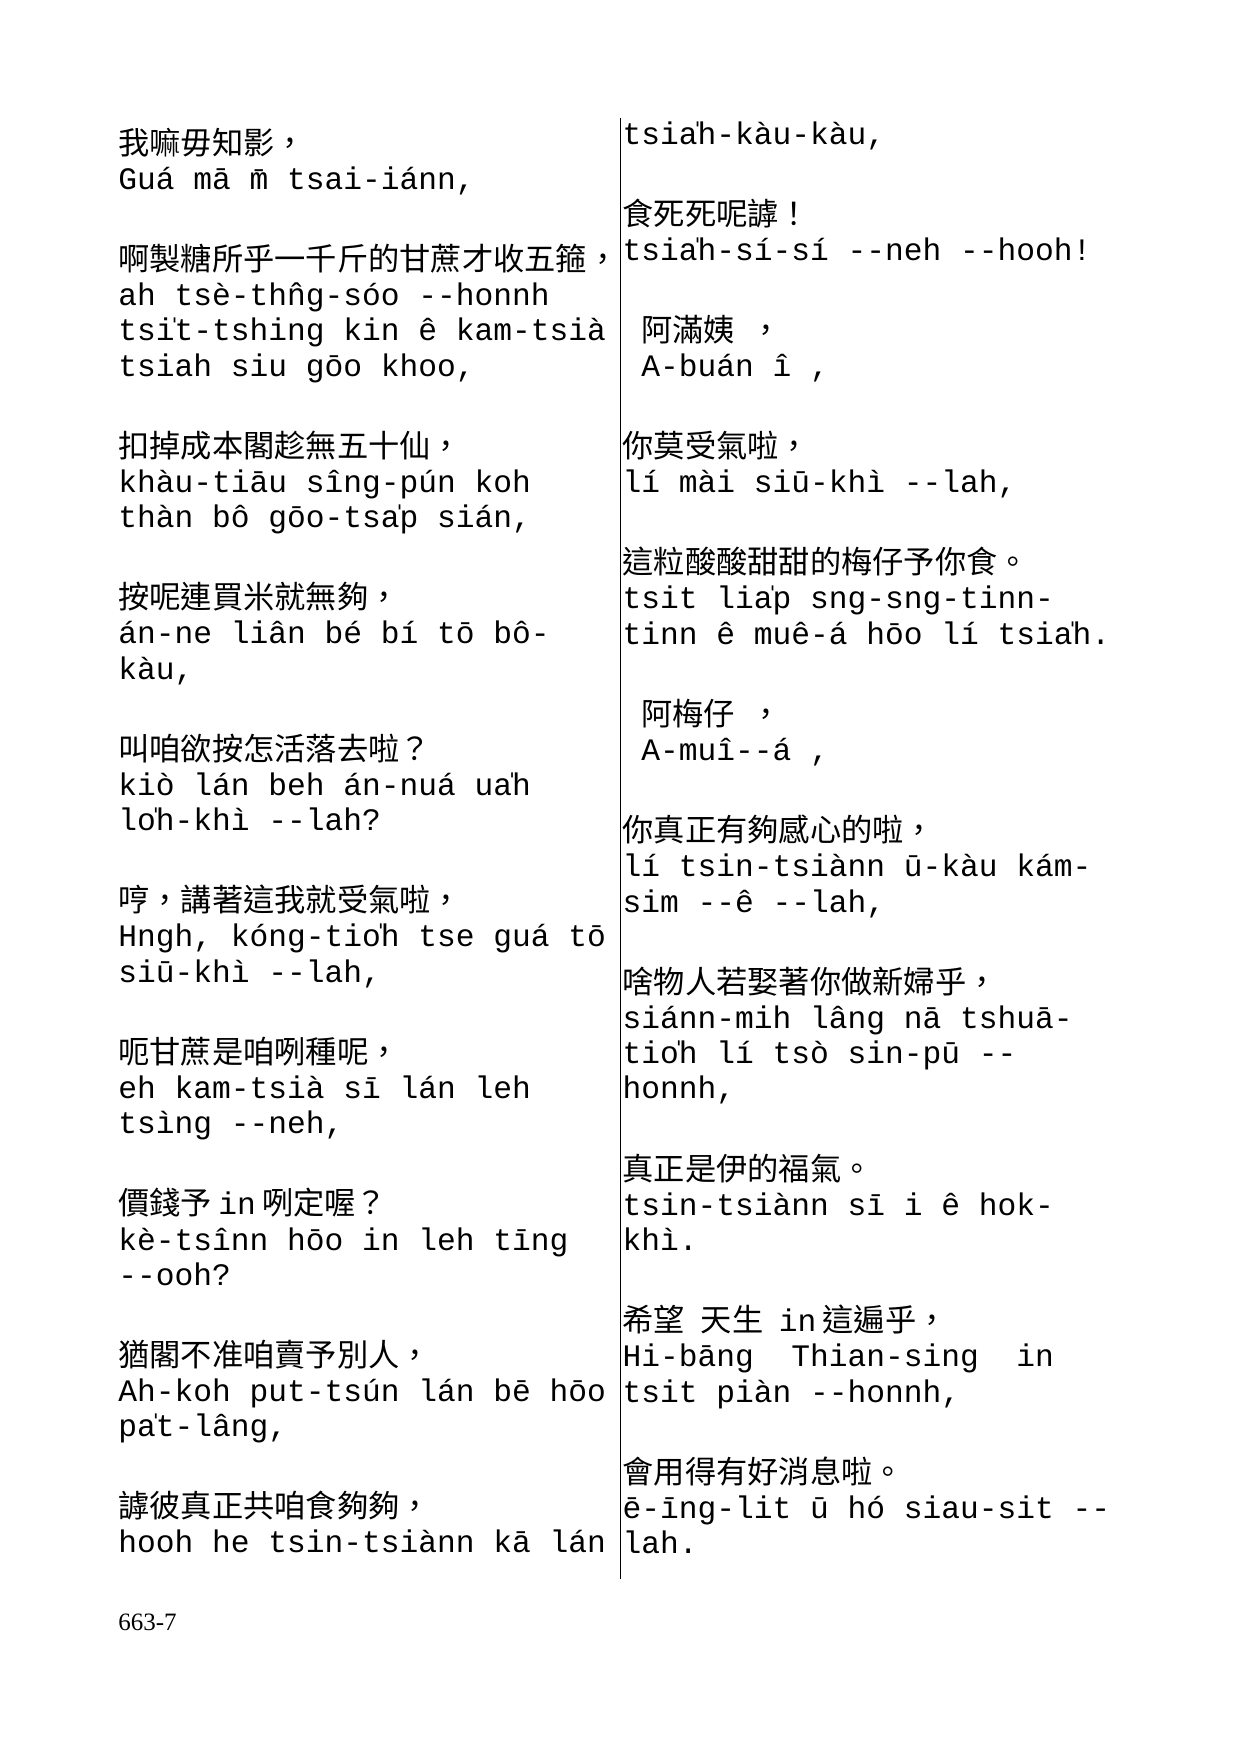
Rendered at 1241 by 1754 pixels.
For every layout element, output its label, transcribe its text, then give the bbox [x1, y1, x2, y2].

text 你真正有夠感心的啦， [622, 805, 1122, 851]
text 謼彼真正共咱食夠夠， [118, 1482, 618, 1527]
text ah tsè-thn̂g-sóo --honnh tsi̍t-tshing kin ê kam-tsià tsiah siu gōo khoo, [118, 279, 618, 386]
text lí tsin-tsiànn ū-kàu kám-sim --ê --lah, [622, 851, 1122, 921]
text 叫咱欲按怎活落去啦？ [118, 724, 618, 769]
text 扣掉成本閣趁無五十仙， [118, 421, 618, 466]
text tsin-tsiànn sī i ê hok-khì. [622, 1189, 1122, 1260]
text tsit lia̍p sng-sng-tinn-tinn ê muê-á hōo lí tsia̍h. [622, 583, 1122, 653]
text 真正是伊的福氣。 [622, 1144, 1122, 1189]
text 哼，講著這我就受氣啦， [118, 875, 618, 921]
text lí mài siū-khì --lah, [622, 467, 1122, 502]
text 啥物人若娶著你做新婦乎， [622, 957, 1122, 1002]
text A-buán î , [622, 351, 1122, 386]
text ē-īng-lit ū hó siau-sit --lah. [622, 1492, 1122, 1563]
text 呃甘蔗是咱咧種呢， [118, 1027, 618, 1072]
text tsia̍h-kàu-kàu, [622, 118, 1122, 153]
text kè-tsînn hōo in leh tīng --ooh? [118, 1224, 618, 1295]
text 阿梅仔 ， [622, 689, 1122, 734]
text kiò lán beh án-nuá ua̍h lo̍h-khì --lah? [118, 769, 618, 840]
text 價錢予in咧定喔？ [118, 1178, 618, 1224]
text 阿滿姨 ， [622, 305, 1122, 351]
text siánn-mih lâng nā tshuā-tio̍h lí tsò sin-pū --honnh, [622, 1002, 1122, 1108]
text A-muî--á , [622, 734, 1122, 770]
text 啊製糖所乎一千斤的甘蔗才收五箍， [118, 234, 618, 279]
text 按呢連買米就無夠， [118, 572, 618, 618]
text eh kam-tsià sī lán leh tsìng --neh, [118, 1072, 618, 1143]
text Hi-bāng Thian-sing in tsit piàn --honnh, [622, 1341, 1122, 1412]
text 食死死呢謼！ [622, 189, 1122, 234]
text hooh he tsin-tsiànn kā lán [118, 1527, 618, 1562]
text 會用得有好消息啦。 [622, 1447, 1122, 1492]
text 猶閣不准咱賣予別人， [118, 1330, 618, 1375]
text tsia̍h-sí-sí --neh --hooh! [622, 234, 1122, 269]
text 我嘛毋知影， [118, 118, 618, 163]
text khàu-tiāu sîng-pún koh thàn bô gōo-tsa̍p sián, [118, 466, 618, 537]
text 這粒酸酸甜甜的梅仔予你食。 [622, 537, 1122, 583]
text Hngh, kóng-tio̍h tse guá tō siū-khì --lah, [118, 921, 618, 991]
text án-ne liân bé bí tō bô-kàu, [118, 618, 618, 688]
text Ah-koh put-tsún lán bē hōo pa̍t-lâng, [118, 1375, 618, 1446]
text Guá mā m̄ tsai-iánn, [118, 163, 618, 199]
text 希望 天生 in這遍乎， [622, 1295, 1122, 1341]
text 你莫受氣啦， [622, 421, 1122, 467]
